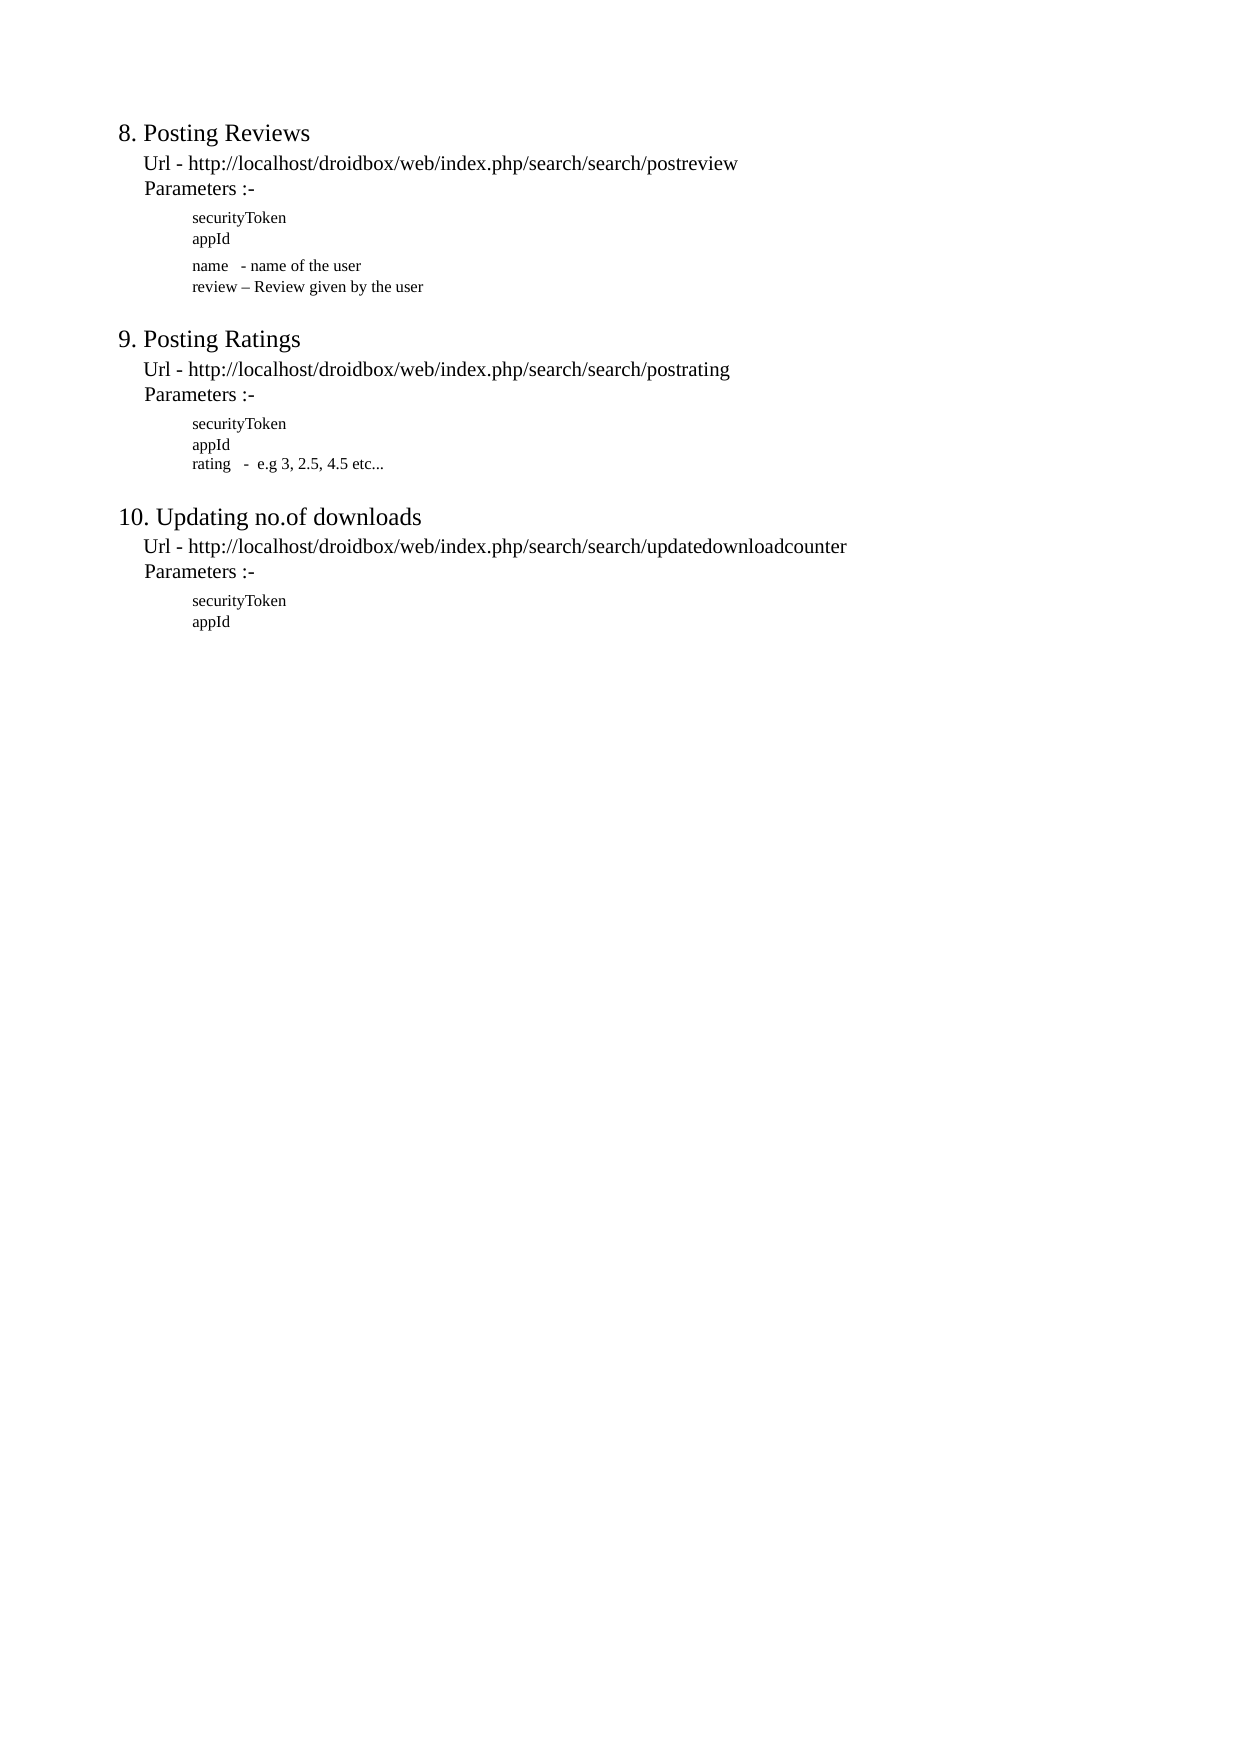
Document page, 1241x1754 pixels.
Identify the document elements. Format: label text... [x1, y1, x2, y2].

text Url - http://localhost/droidbox/web/index.php/search/search/postrating [118, 353, 1122, 382]
text 10. Updating no.of downloads [118, 502, 1122, 530]
text appId [118, 612, 1122, 631]
text Parameters :- [118, 382, 1122, 406]
text securityToken [118, 200, 1122, 228]
text securityToken [118, 406, 1122, 434]
text rating - e.g 3, 2.5, 4.5 etc... [118, 454, 1122, 473]
text Url - http://localhost/droidbox/web/index.php/search/search/updatedownloadcounter [118, 530, 1122, 559]
text Url - http://localhost/droidbox/web/index.php/search/search/postreview [118, 147, 1122, 176]
text securityToken [118, 583, 1122, 612]
text Parameters :- [118, 176, 1122, 200]
text Parameters :- [118, 559, 1122, 583]
text 9. Posting Ratings [118, 324, 1122, 353]
text appId [118, 434, 1122, 454]
text appId [118, 228, 1122, 248]
text review – Review given by the user [118, 276, 1122, 296]
text name - name of the user [118, 248, 1122, 276]
text 8. Posting Reviews [118, 118, 1122, 147]
